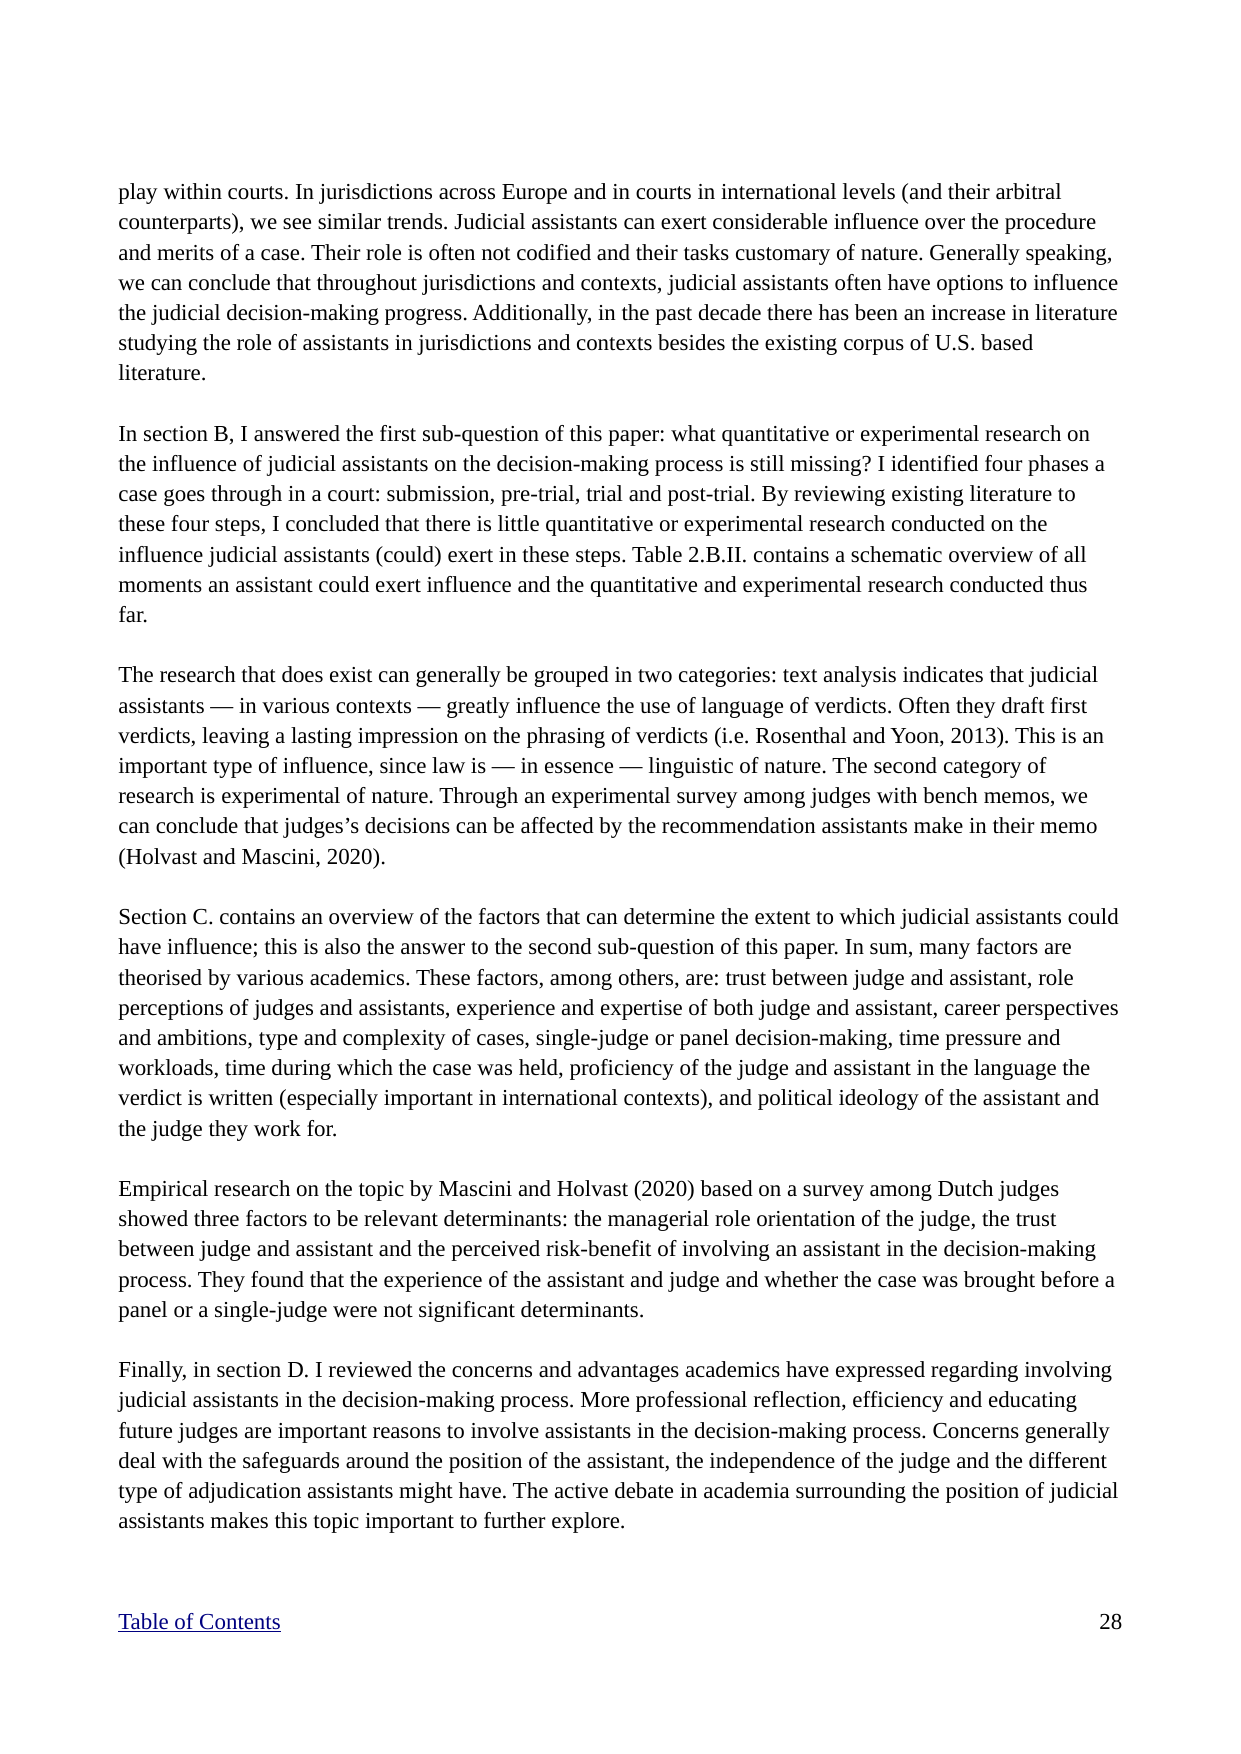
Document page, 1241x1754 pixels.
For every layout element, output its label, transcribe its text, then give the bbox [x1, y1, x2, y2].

text Finally, in section D. I reviewed the concerns and advantages academics have expressed regarding involving judicial assistants in the decision-making process. More professional reflection, efficiency and educating future judges are important reasons to involve assistants in the decision-making process. Concerns generally deal with the safeguards around the position of the assistant, the independence of the judge and the different type of adjudication assistants might have. The active debate in academia surrounding the position of judicial assistants makes this topic important to further explore. [118, 1356, 1122, 1534]
text Empirical research on the topic by Mascini and Holvast (2020) based on a survey among Dutch judges showed three factors to be relevant determinants: the managerial role orientation of the judge, the trust between judge and assistant and the perceived risk-benefit of involving an assistant in the decision-making process. They found that the experience of the assistant and judge and whether the case was brought before a panel or a single-judge were not significant determinants. [118, 1175, 1122, 1322]
text play within courts. In jurisdictions across Europe and in courts in international levels (and their arbitral counterparts), we see similar trends. Judicial assistants can exert considerable influence over the procedure and merits of a case. Their role is often not codified and their tasks customary of nature. Generally speaking, we can conclude that throughout jurisdictions and contexts, judicial assistants often have options to influence the judicial decision-making progress. Additionally, in the past decade there has been an increase in literature studying the role of assistants in jurisdictions and contexts besides the existing corpus of U.S. based literature. [118, 178, 1122, 386]
text The research that does exist can generally be grouped in two categories: text analysis indicates that judicial assistants — in various contexts — greatly influence the use of language of verdicts. Often they draft first verdicts, leaving a lasting impression on the phrasing of verdicts (i.e. Rosenthal and Yoon, 2013). This is an important type of influence, since law is — in essence — linguistic of nature. The second category of research is experimental of nature. Through an experimental survey among judges with bench memos, we can conclude that judges’s decisions can be affected by the recommendation assistants make in their memo (Holvast and Mascini, 2020). [118, 661, 1122, 869]
text Section C. contains an overview of the factors that can determine the extent to which judicial assistants could have influence; this is also the answer to the second sub-question of this paper. In sum, many factors are theorised by various academics. These factors, among others, are: trust between judge and assistant, role perceptions of judges and assistants, experience and expertise of both judge and assistant, career perspectives and ambitions, type and complexity of cases, single-judge or panel decision-making, time pressure and workloads, time during which the case was held, proficiency of the judge and assistant in the language the verdict is written (especially important in international contexts), and political ideology of the assistant and the judge they work for. [118, 903, 1122, 1141]
text In section B, I answered the first sub-question of this paper: what quantitative or experimental research on the influence of judicial assistants on the decision-making process is still missing? I identified four phases a case goes through in a court: submission, pre-trial, trial and post-trial. By reviewing existing literature to these four steps, I concluded that there is little quantitative or experimental research conducted on the influence judicial assistants (could) exert in these steps. Table 2.B.II. contains a schematic overview of all moments an assistant could exert influence and the quantitative and experimental research conducted thus far. [118, 420, 1122, 627]
